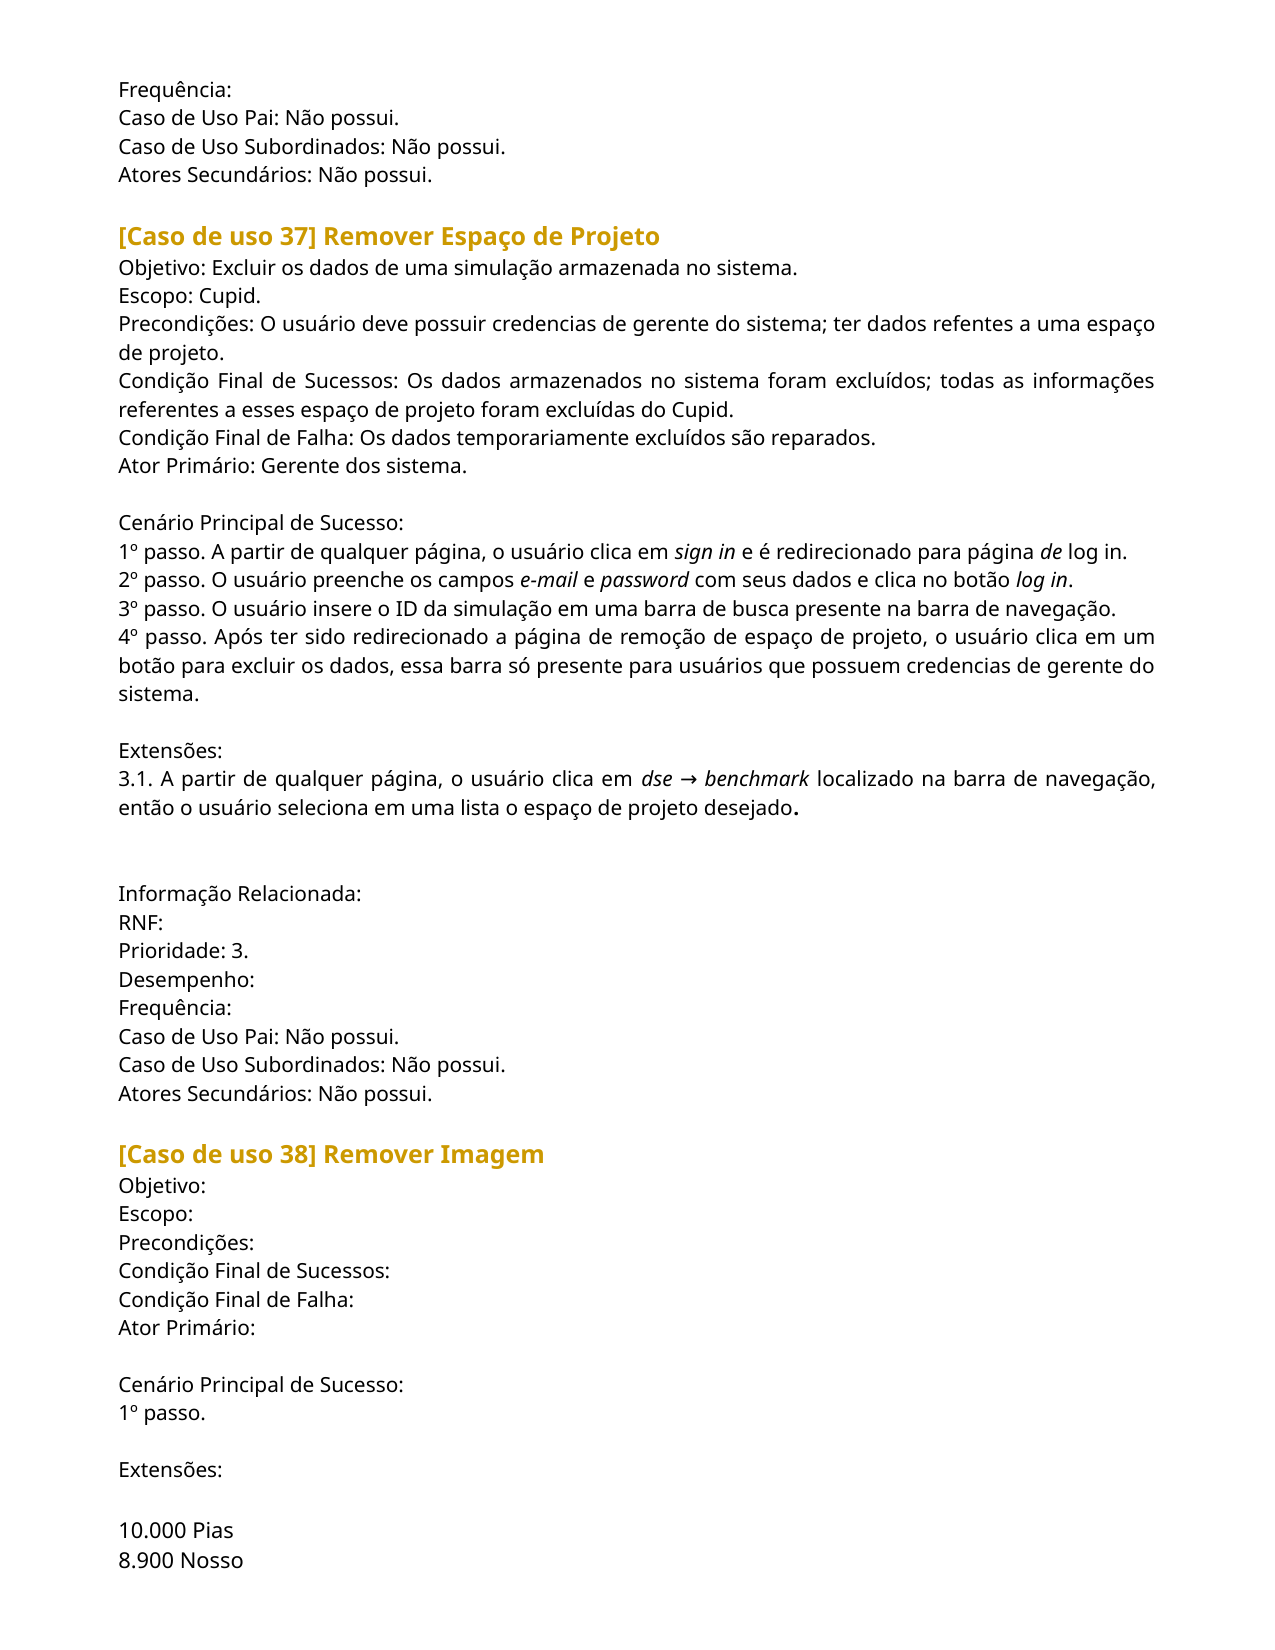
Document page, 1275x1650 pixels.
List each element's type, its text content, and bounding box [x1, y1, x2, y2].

text Atores Secundários: Não possui. [118, 160, 1157, 189]
text Escopo: [118, 1199, 1157, 1228]
text 1º passo. [118, 1398, 1157, 1427]
text Caso de Uso Pai: Não possui. [118, 1022, 1157, 1050]
text Precondições: O usuário deve possuir credencias de gerente do sistema; ter dados refentes a uma espaço de projeto. [118, 309, 1157, 366]
text Frequência: [118, 75, 1157, 103]
text Precondições: [118, 1228, 1157, 1256]
text [Caso de uso 37] Remover Espaço de Projeto [118, 218, 1157, 253]
text Caso de Uso Subordinados: Não possui. [118, 1050, 1157, 1079]
text Caso de Uso Subordinados: Não possui. [118, 132, 1157, 160]
text RNF: [118, 908, 1157, 936]
text Prioridade: 3. [118, 936, 1157, 965]
text Extensões: [118, 736, 1157, 764]
text Objetivo: [118, 1171, 1157, 1199]
text Extensões: [118, 1455, 1157, 1484]
text 4º passo. Após ter sido redirecionado a página de remoção de espaço de projeto, o usuário clica em um botão para excluir os dados, essa barra só presente para usuários que possuem credencias de gerente do sistema. [118, 622, 1157, 708]
text Condição Final de Falha: Os dados temporariamente excluídos são reparados. [118, 423, 1157, 452]
text Condição Final de Sucessos: [118, 1256, 1157, 1285]
text Cenário Principal de Sucesso: [118, 508, 1157, 537]
text Caso de Uso Pai: Não possui. [118, 103, 1157, 132]
text Desempenho: [118, 965, 1157, 993]
text 3.1. A partir de qualquer página, o usuário clica em dse → benchmark localizado na barra de navegação, então o usuário seleciona em uma lista o espaço de projeto desejado. [118, 764, 1157, 821]
text Frequência: [118, 993, 1157, 1022]
text Condição Final de Sucessos: Os dados armazenados no sistema foram excluídos; todas as informações referentes a esses espaço de projeto foram excluídas do Cupid. [118, 366, 1157, 423]
text Objetivo: Excluir os dados de uma simulação armazenada no sistema. [118, 253, 1157, 281]
text Informação Relacionada: [118, 879, 1157, 908]
text 3º passo. O usuário insere o ID da simulação em uma barra de busca presente na barra de navegação. [118, 594, 1157, 622]
text 2º passo. O usuário preenche os campos e-mail e password com seus dados e clica no botão log in. [118, 565, 1157, 594]
text [Caso de uso 38] Remover Imagem [118, 1137, 1157, 1171]
text 1º passo. A partir de qualquer página, o usuário clica em sign in e é redirecionado para página de log in. [118, 537, 1157, 565]
text Cenário Principal de Sucesso: [118, 1370, 1157, 1398]
text Escopo: Cupid. [118, 281, 1157, 309]
text Atores Secundários: Não possui. [118, 1079, 1157, 1107]
text Condição Final de Falha: [118, 1285, 1157, 1313]
text Ator Primário: Gerente dos sistema. [118, 452, 1157, 480]
text Ator Primário: [118, 1313, 1157, 1342]
